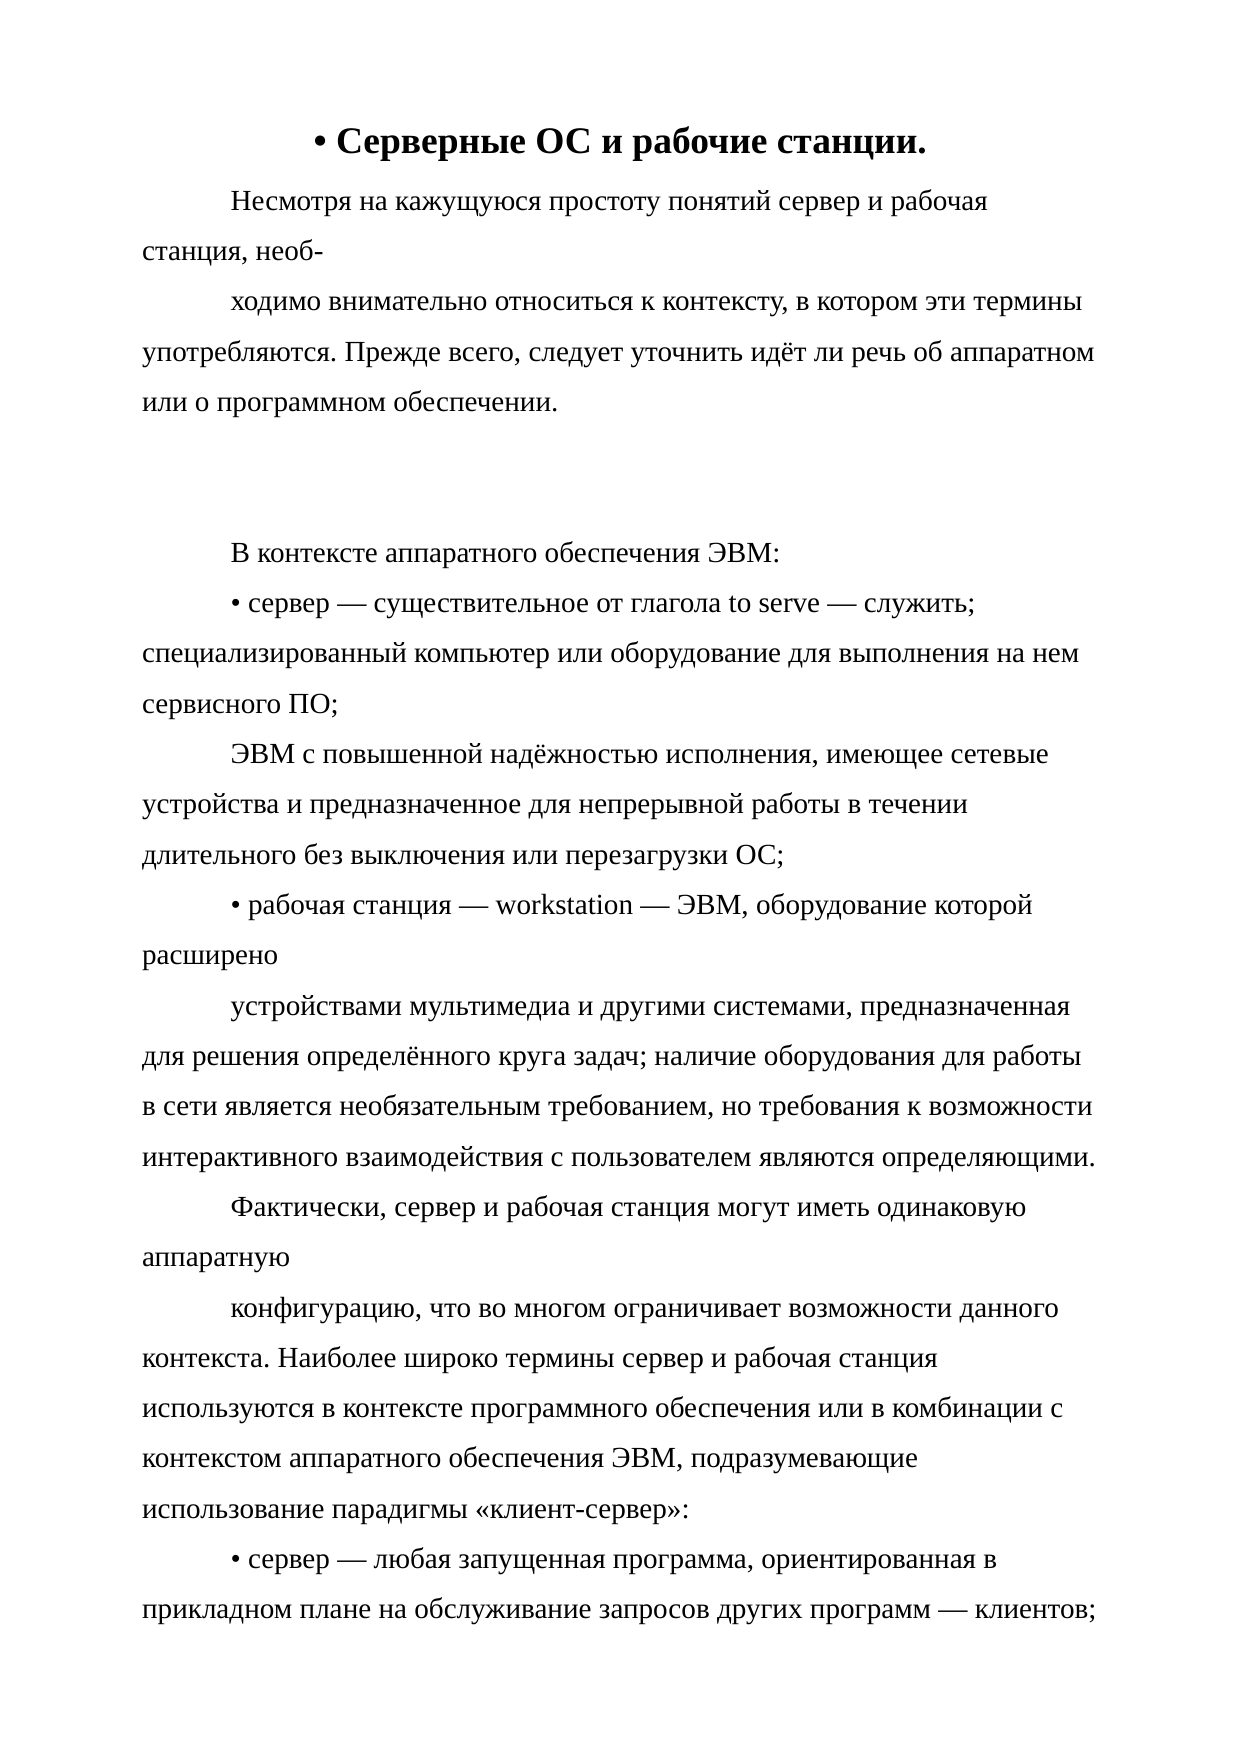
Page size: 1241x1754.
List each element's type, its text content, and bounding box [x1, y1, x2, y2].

text • рабочая станция — workstation — ЭВМ, оборудование которой расширено [142, 887, 1098, 971]
text ходимо внимательно относиться к контексту, в котором эти термины употребляются. Прежде всего, следует уточнить идёт ли речь об аппаратном или о программном обеспечении. [142, 283, 1098, 418]
text В контексте аппаратного обеспечения ЭВМ: [142, 535, 1098, 568]
text • сервер — любая запущенная программа, ориентированная в прикладном плане на обслуживание запросов других программ — клиентов; [142, 1541, 1098, 1625]
text Несмотря на кажущуюся простоту понятий сервер и рабочая станция, необ- [142, 183, 1098, 267]
text устройствами мультимедиа и другими системами, предназначенная для решения определённого круга задач; наличие оборудования для работы в сети является необязательным требованием, но требования к возможности интерактивного взаимодействия с пользователем являются определяющими. [142, 988, 1098, 1172]
text • сервер — существительное от глагола to serve — служить; специализированный компьютер или оборудование для выполнения на нем сервисного ПО; [142, 585, 1098, 719]
text • Серверные ОС и рабочие станции. [142, 118, 1098, 161]
text ЭВМ с повышенной надёжностью исполнения, имеющее сетевые устройства и предназначенное для непрерывной работы в течении длительного без выключения или перезагрузки ОС; [142, 736, 1098, 870]
text конфигурацию, что во многом ограничивает возможности данного контекста. Наиболее широко термины сервер и рабочая станция используются в контексте программного обеспечения или в комбинации с контекстом аппаратного обеспечения ЭВМ, подразумевающие использование парадигмы «клиент-сервер»: [142, 1290, 1098, 1524]
text Фактически, сервер и рабочая станция могут иметь одинаковую аппаратную [142, 1189, 1098, 1273]
